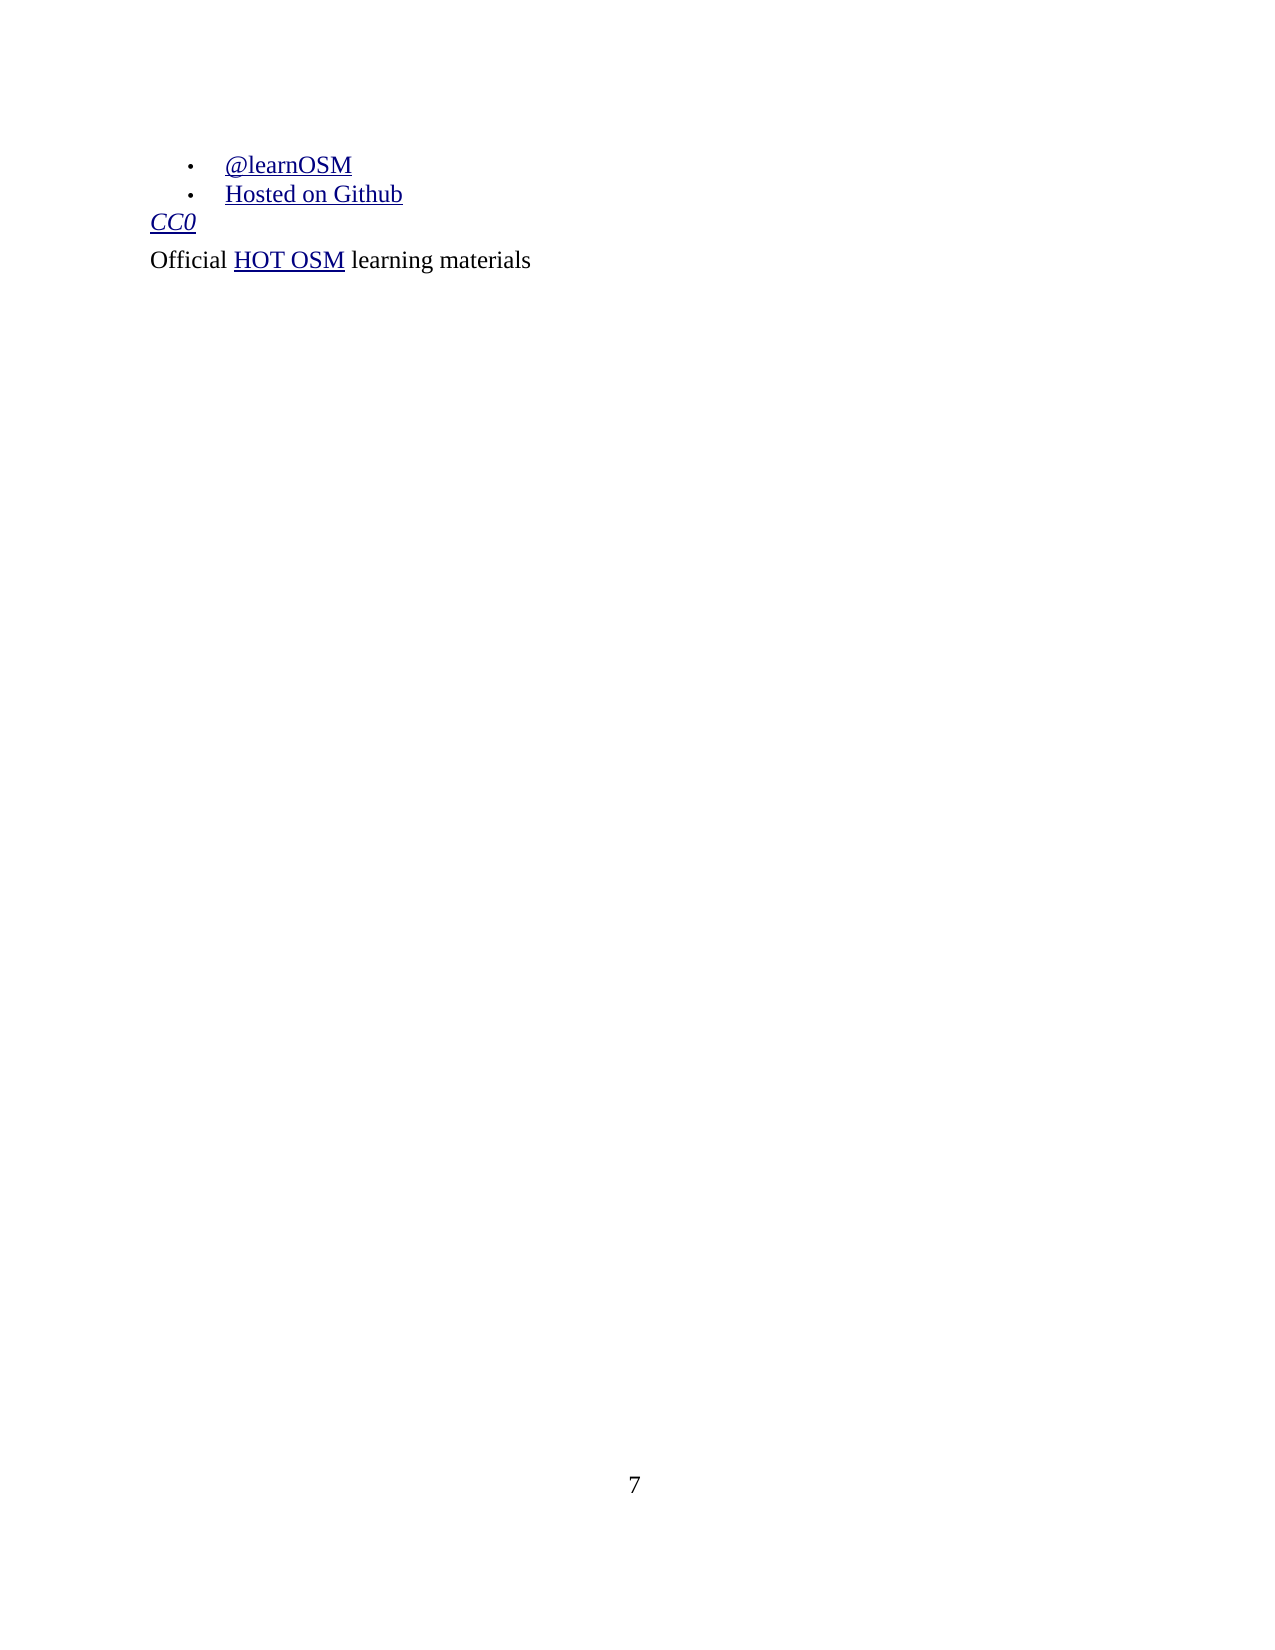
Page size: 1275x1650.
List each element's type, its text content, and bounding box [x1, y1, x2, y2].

list Hosted on Github [187, 179, 1125, 207]
list @learnOSM [187, 150, 1125, 179]
text Official HOT OSM learning materials [150, 245, 1125, 274]
text CC0 [150, 207, 1125, 236]
